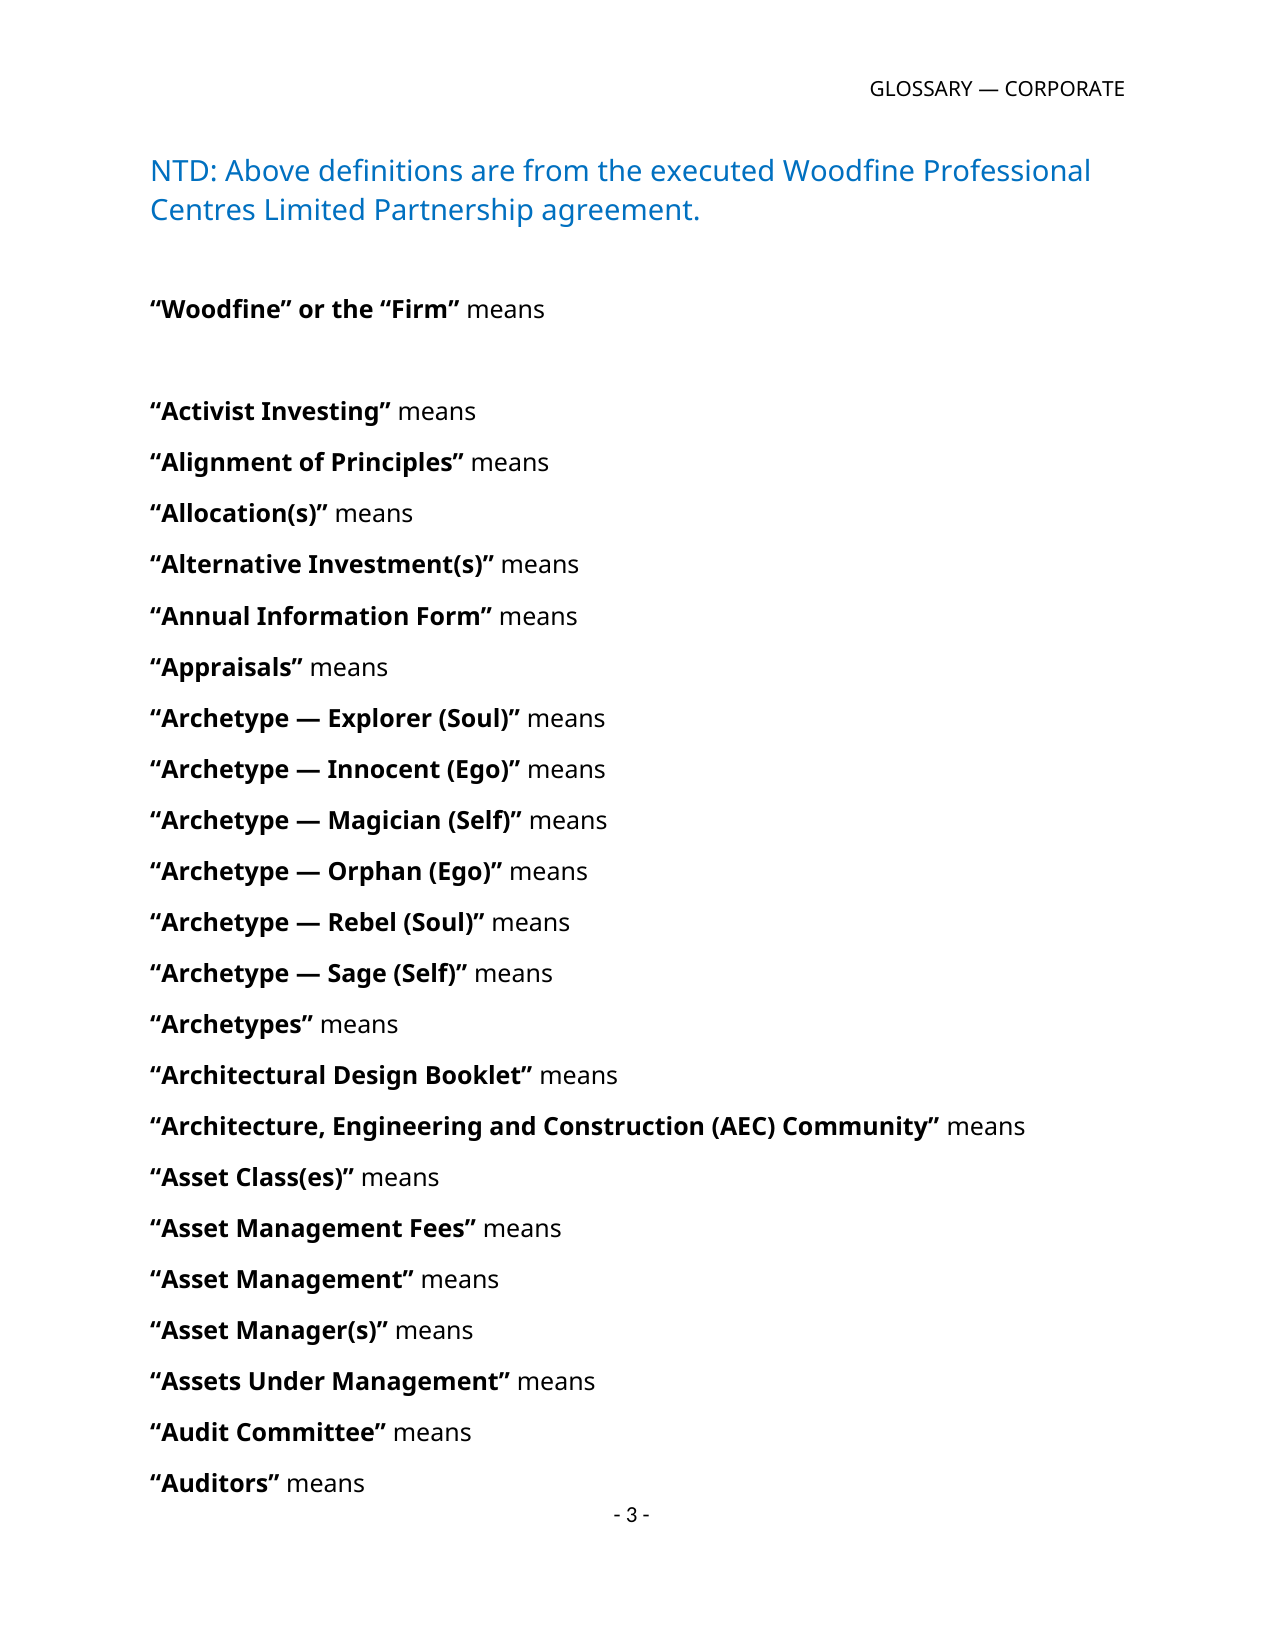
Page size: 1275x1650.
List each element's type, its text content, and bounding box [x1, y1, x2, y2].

text “Architecture, Engineering and Construction (AEC) Community” means [150, 1109, 1125, 1143]
text “Architectural Design Booklet” means [150, 1058, 1125, 1092]
text “Alignment of Principles” means [150, 445, 1125, 479]
text “Archetypes” means [150, 1007, 1125, 1041]
text “Audit Committee” means [150, 1415, 1125, 1449]
text “Asset Class(es)” means [150, 1160, 1125, 1194]
text “Assets Under Management” means [150, 1364, 1125, 1398]
text “Allocation(s)” means [150, 496, 1125, 530]
text NTD: Above definitions are from the executed Woodfine Professional Centres Limited Partnership agreement. [150, 150, 1125, 229]
text “Auditors” means [150, 1466, 1125, 1500]
text “Archetype — Rebel (Soul)” means [150, 904, 1125, 938]
text “Archetype — Orphan (Ego)” means [150, 853, 1125, 887]
text “Asset Management” means [150, 1262, 1125, 1296]
text “Asset Manager(s)” means [150, 1313, 1125, 1347]
text “Annual Information Form” means [150, 598, 1125, 632]
text “Activist Investing” means [150, 394, 1125, 428]
text “Appraisals” means [150, 649, 1125, 683]
text “Archetype — Innocent (Ego)” means [150, 751, 1125, 785]
text “Woodfine” or the “Firm” means [150, 292, 1125, 326]
text “Archetype — Sage (Self)” means [150, 956, 1125, 989]
text “Archetype — Magician (Self)” means [150, 802, 1125, 836]
text “Archetype — Explorer (Soul)” means [150, 700, 1125, 734]
text “Alternative Investment(s)” means [150, 547, 1125, 581]
text “Asset Management Fees” means [150, 1211, 1125, 1245]
